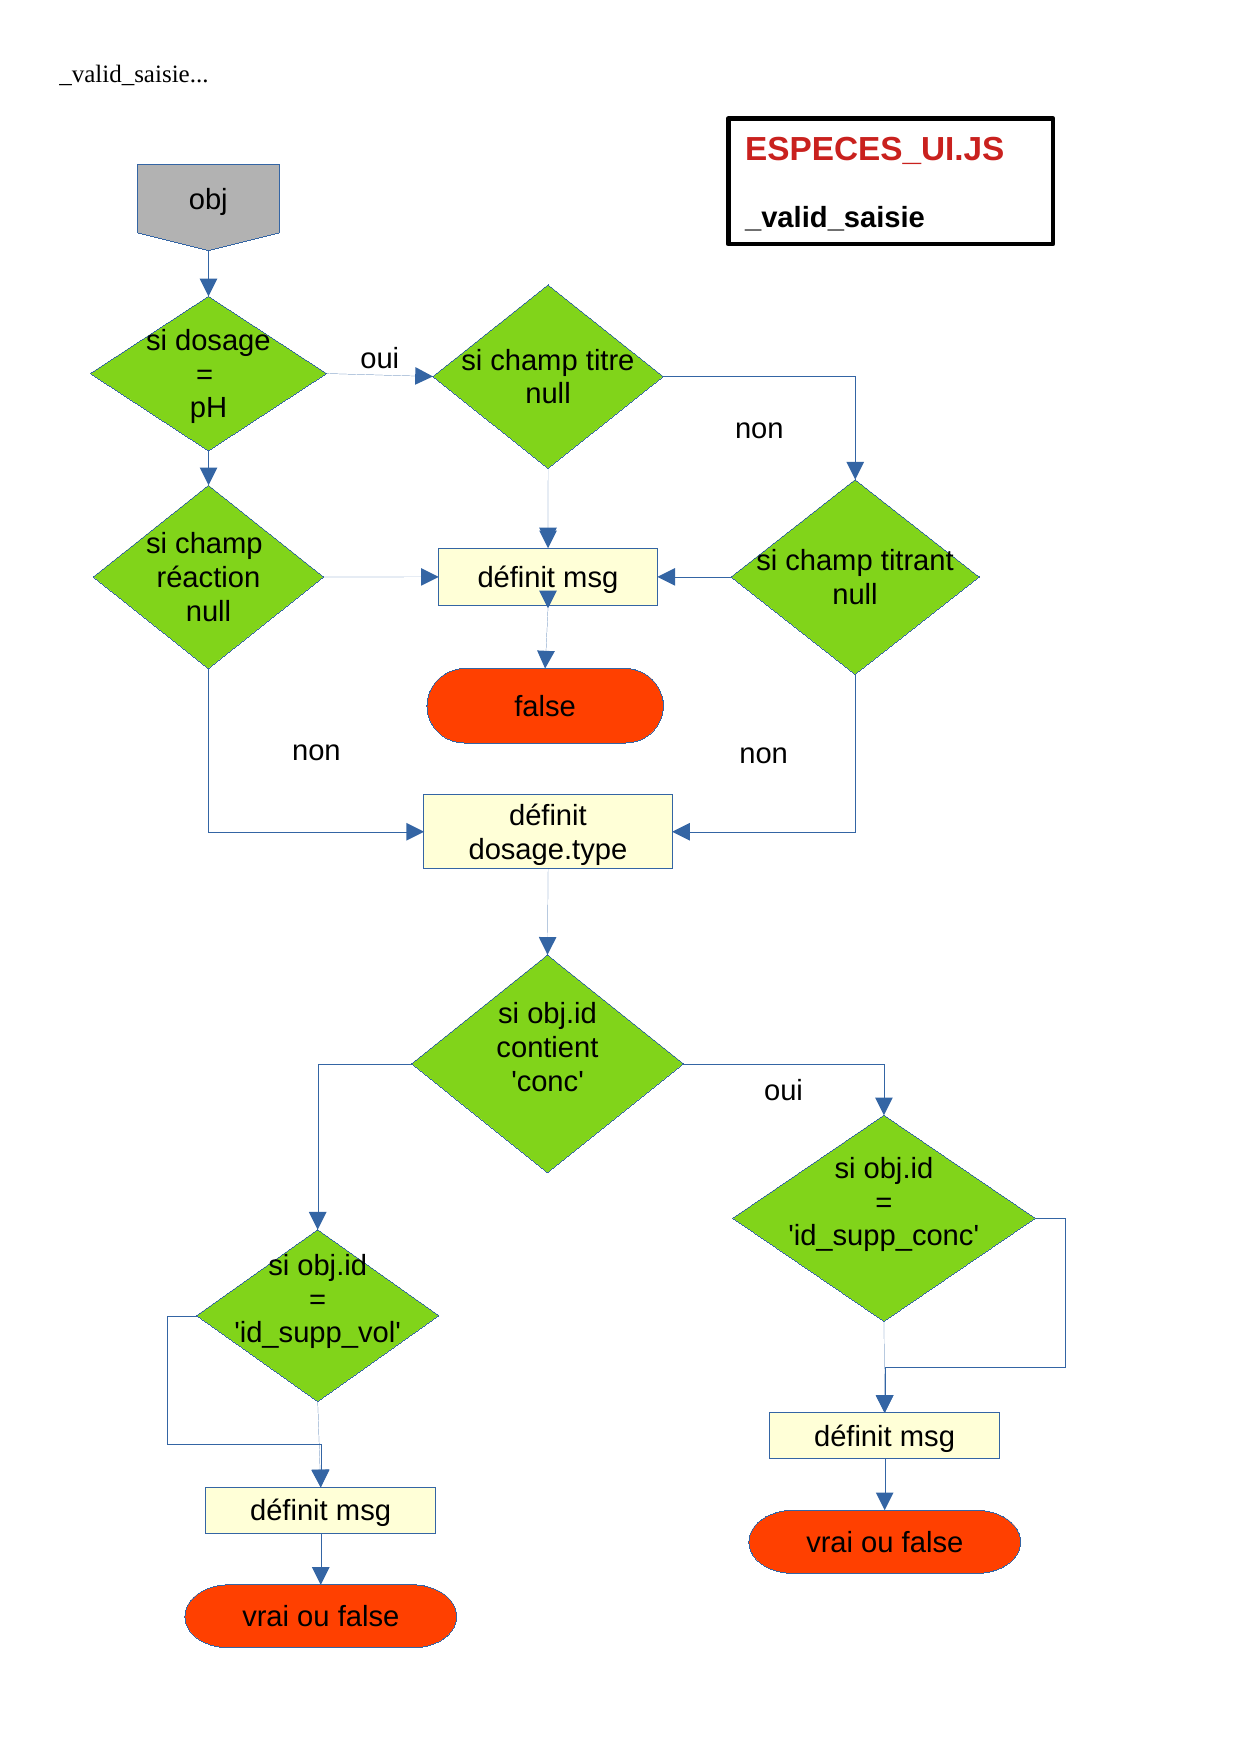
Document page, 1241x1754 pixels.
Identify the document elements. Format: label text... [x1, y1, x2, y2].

text _valid_saisie... [59, 59, 1181, 88]
